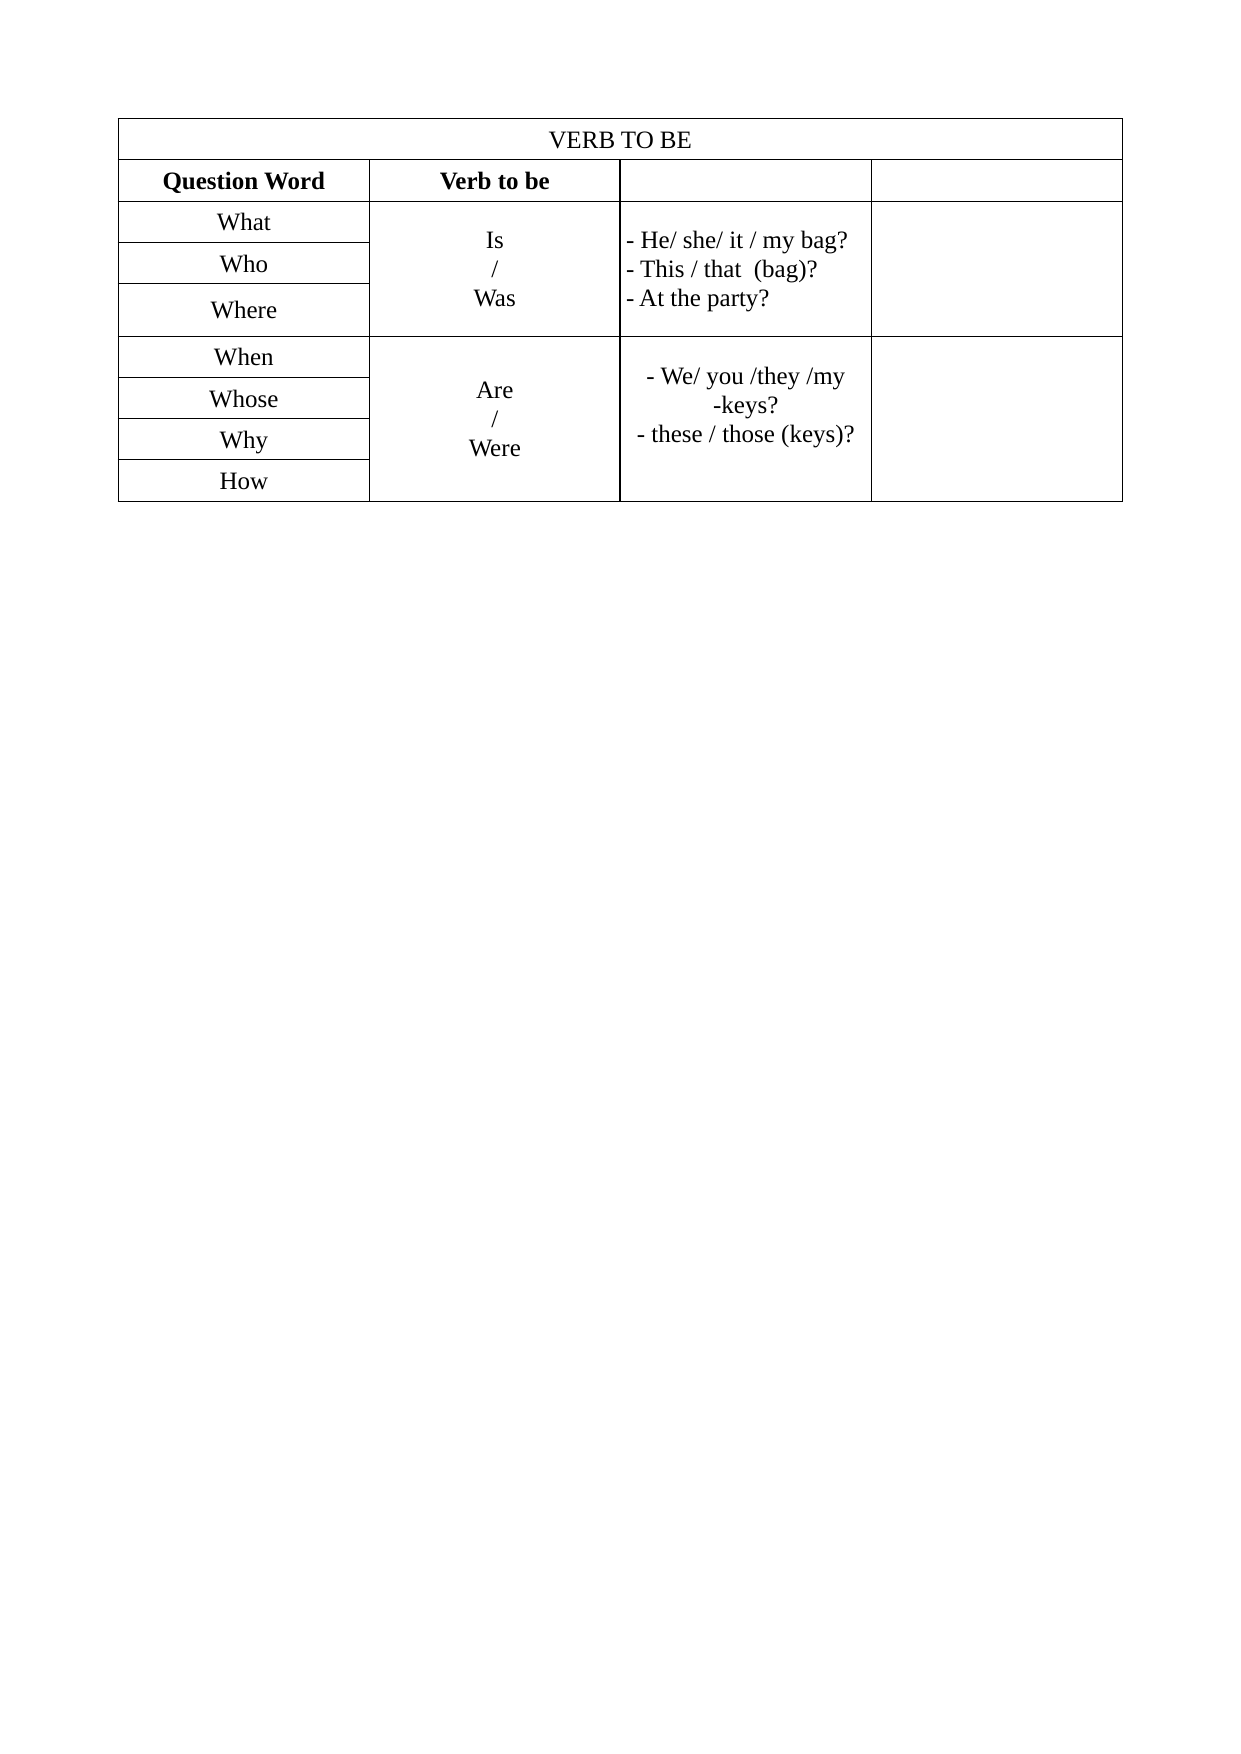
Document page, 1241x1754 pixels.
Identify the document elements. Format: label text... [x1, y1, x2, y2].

table_header VERB TO BE [119, 119, 1122, 159]
table_cell [872, 337, 1122, 501]
table_cell Verb to be [370, 160, 619, 201]
table_cell Question Word [119, 160, 369, 201]
table_cell Are / Were [370, 337, 619, 501]
table_cell [872, 160, 1122, 201]
table_cell Where [119, 284, 369, 336]
table_cell Why [119, 419, 369, 459]
table_cell Who [119, 243, 369, 283]
table_cell - He/ she/ it / my bag? - This / that (bag)? - At the party? [621, 202, 871, 336]
table_cell When [119, 337, 369, 377]
table_cell [621, 160, 871, 201]
table_cell [872, 202, 1122, 336]
table_cell How [119, 460, 369, 501]
table_cell Whose [119, 378, 369, 418]
table_cell - We/ you /they /my -keys? - these / those (keys)? [621, 337, 871, 501]
table_cell What [119, 202, 369, 242]
table_cell Is / Was [370, 202, 619, 336]
